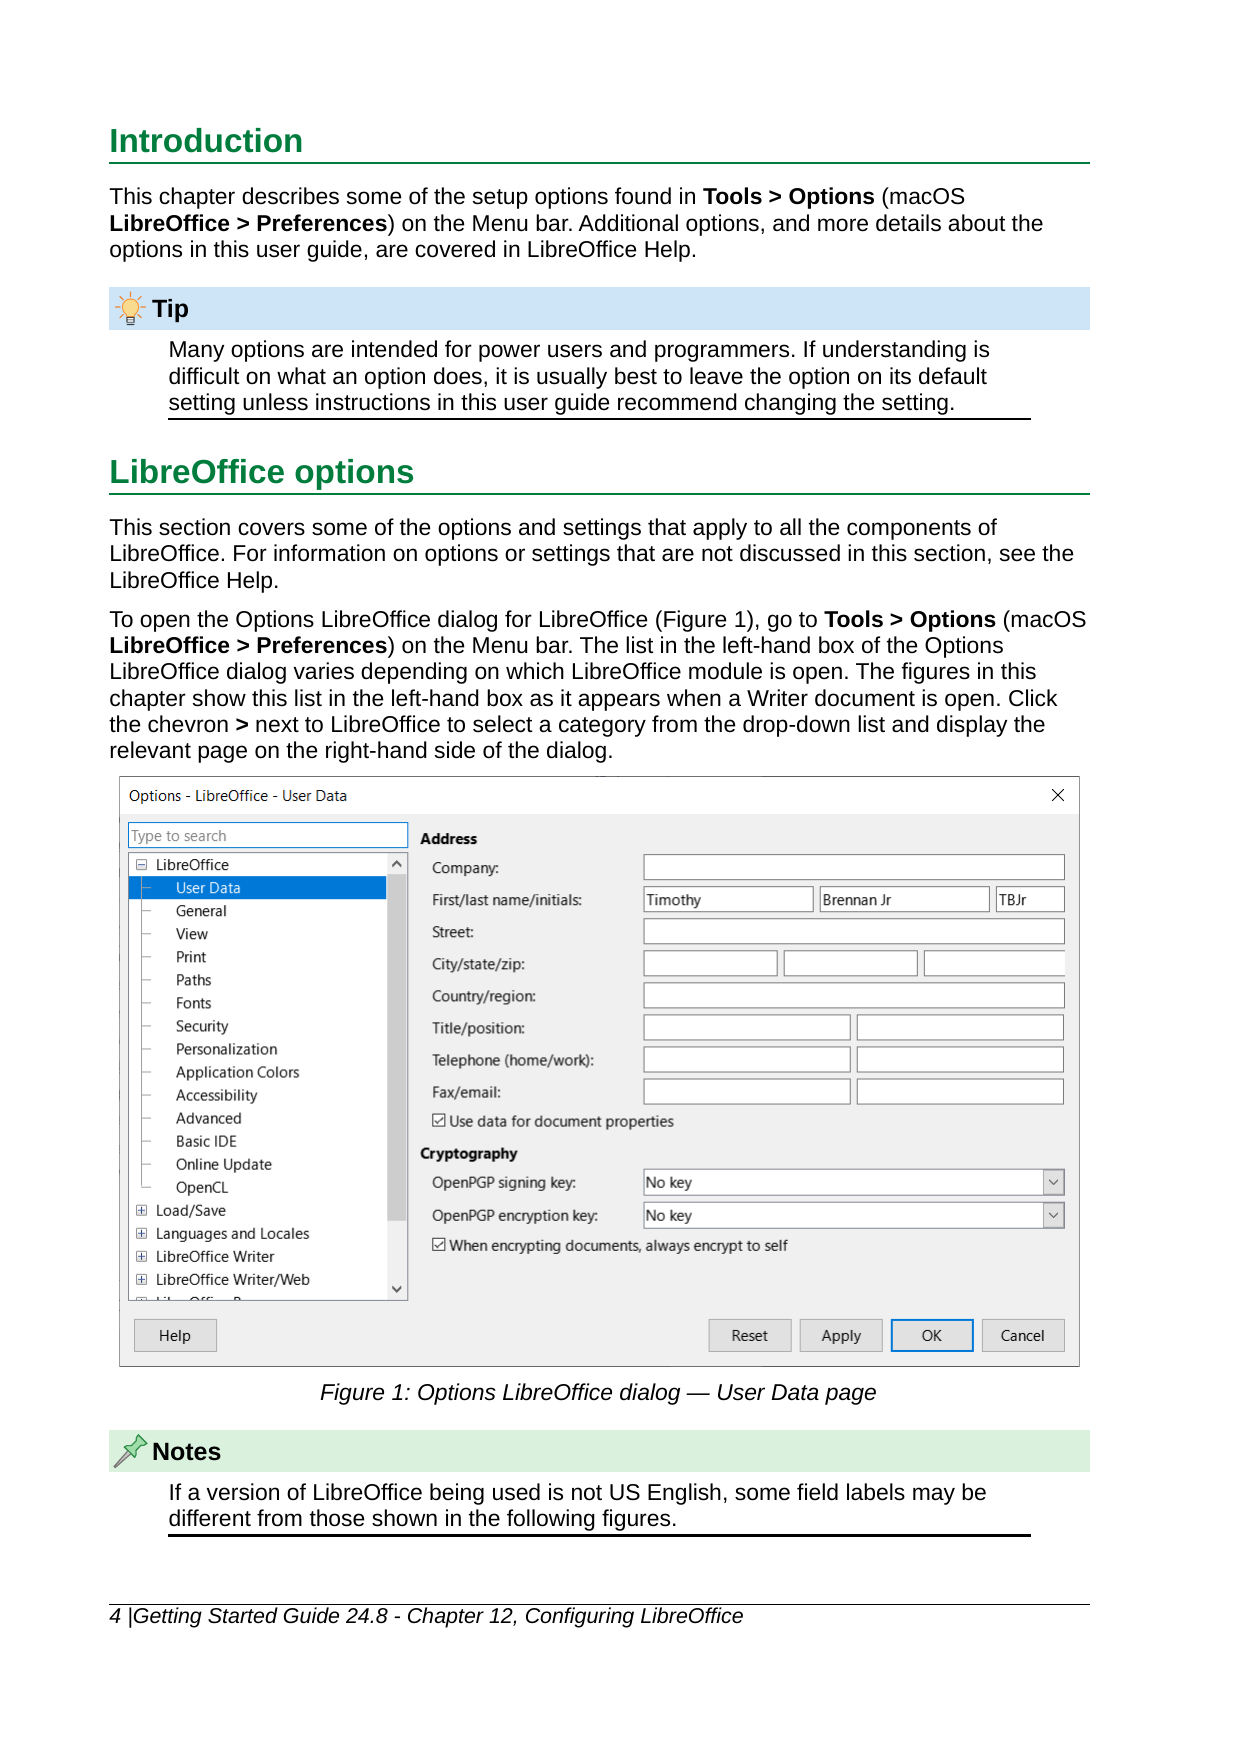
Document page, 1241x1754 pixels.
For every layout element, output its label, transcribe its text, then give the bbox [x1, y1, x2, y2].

text If a version of LibreOffice being used is not US English, some field labels may be different from those shown in the following figures. [168, 1479, 1031, 1534]
subtitle Notes [151, 1430, 1090, 1472]
text This chapter describes some of the setup options found in Tools > Options (macOS LibreOffice > Preferences) on the Menu bar. Additional options, and more details about the options in this user guide, are covered in LibreOffice Help. [109, 183, 1090, 262]
text Figure 1: Options LibreOffice dialog — User Data page [119, 1378, 1079, 1405]
subtitle Introduction [109, 121, 1090, 162]
subtitle LibreOffice options [109, 452, 1090, 493]
text To open the Options LibreOffice dialog for LibreOffice (Figure 1), go to Tools > Options (macOS LibreOffice > Preferences) on the Menu bar. The list in the left-hand box of the Options LibreOffice dialog varies depending on which LibreOffice module is open. The figures in this chapter show this list in the left-hand box as it appears when a Writer document is open. Click the chevron > next to LibreOffice to select a category from the drop-down list and display the relevant page on the right-hand side of the dialog. [109, 606, 1090, 764]
subtitle Tip [109, 287, 1090, 330]
text This section covers some of the options and settings that apply to all the components of LibreOffice. For information on options or settings that are not discussed in this section, see the LibreOffice Help. [109, 514, 1090, 593]
picture [119, 776, 1080, 1367]
text Many options are intended for power users and programmers. If understanding is difficult on what an option does, it is usually best to leave the option on its default setting unless instructions in this user guide recommend changing the setting. [168, 336, 1031, 418]
